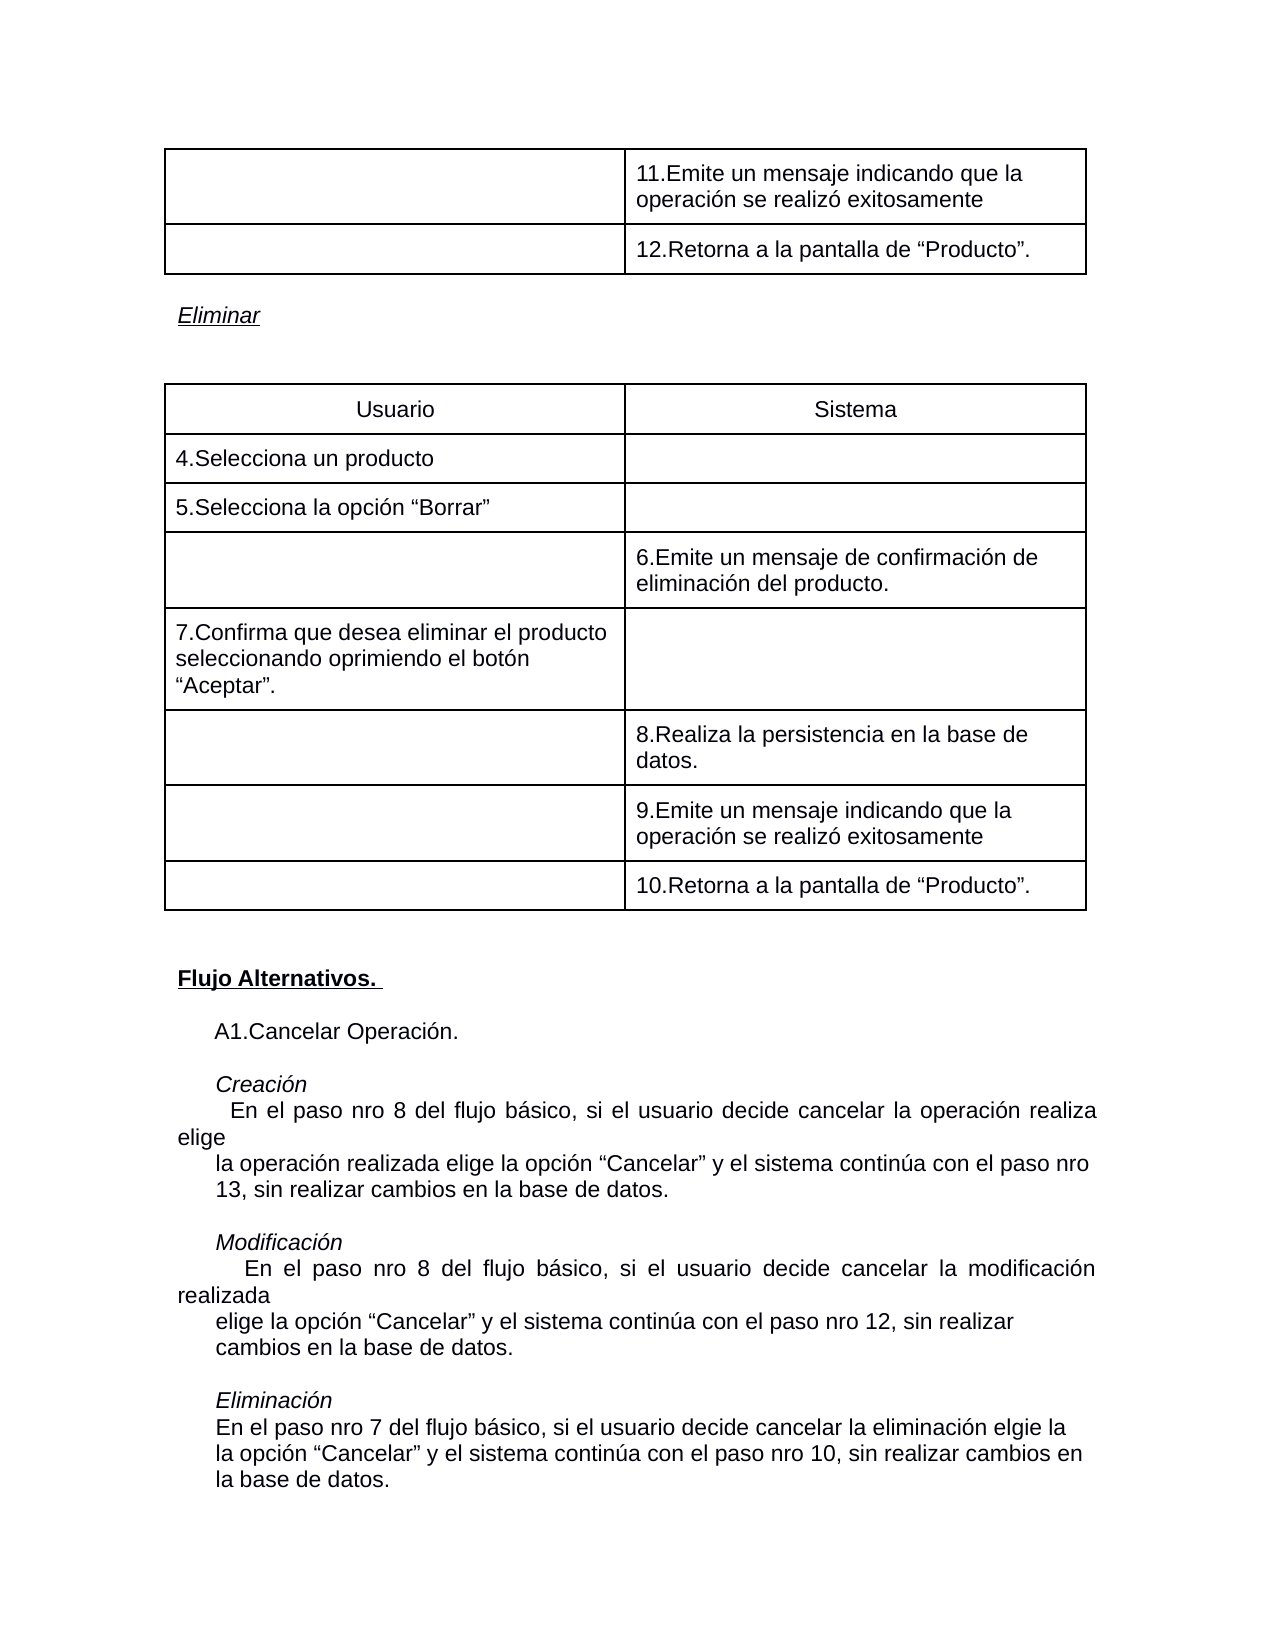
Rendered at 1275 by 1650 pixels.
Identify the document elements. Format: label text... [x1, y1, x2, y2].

text En el paso nro 8 del flujo básico, si el usuario decide cancelar la operación realiza elige [177, 1097, 1098, 1150]
table_cell 6.Emite un mensaje de confirmación de eliminación del producto. [626, 533, 1085, 607]
table_cell [166, 786, 624, 860]
table_cell [166, 862, 624, 909]
text la operación realizada elige la opción “Cancelar” y el sistema continúa con el paso nro [177, 1150, 1098, 1176]
table_cell 7.Confirma que desea eliminar el producto seleccionando oprimiendo el botón “Aceptar”. [166, 609, 624, 708]
table_header Sistema [626, 385, 1085, 432]
table_cell 9.Emite un mensaje indicando que la operación se realizó exitosamente [626, 786, 1085, 860]
table_cell [626, 435, 1085, 482]
text En el paso nro 7 del flujo básico, si el usuario decide cancelar la eliminación elgie la [177, 1413, 1098, 1440]
table_cell 8.Realiza la persistencia en la base de datos. [626, 711, 1085, 784]
text En el paso nro 8 del flujo básico, si el usuario decide cancelar la modificación realizada [177, 1255, 1098, 1308]
text 13, sin realizar cambios en la base de datos. [177, 1176, 1098, 1203]
text la base de datos. [177, 1464, 1098, 1493]
text Flujo Alternativos. [177, 965, 1098, 992]
text cambios en la base de datos. [177, 1334, 1098, 1361]
text Creación [177, 1071, 1098, 1097]
table_cell 10.Retorna a la pantalla de “Producto”. [626, 862, 1085, 909]
table_cell [626, 484, 1085, 531]
text Eliminación [177, 1387, 1098, 1413]
table_cell [166, 711, 624, 784]
text A1.Cancelar Operación. [177, 1018, 1098, 1044]
table_header Usuario [166, 385, 624, 432]
table_cell 11.Emite un mensaje indicando que la operación se realizó exitosamente [626, 150, 1085, 223]
text Modificación [177, 1229, 1098, 1255]
table_cell [166, 150, 624, 223]
table_cell 4.Selecciona un producto [166, 435, 624, 482]
table_cell 12.Retorna a la pantalla de “Producto”. [626, 225, 1085, 272]
table_cell 5.Selecciona la opción “Borrar” [166, 484, 624, 531]
table_cell [166, 225, 624, 272]
table_cell [626, 609, 1085, 708]
text la opción “Cancelar” y el sistema continúa con el paso nro 10, sin realizar cambios en [177, 1440, 1098, 1464]
text elige la opción “Cancelar” y el sistema continúa con el paso nro 12, sin realizar [177, 1308, 1098, 1334]
text Eliminar [177, 302, 1098, 329]
table_cell [166, 533, 624, 607]
